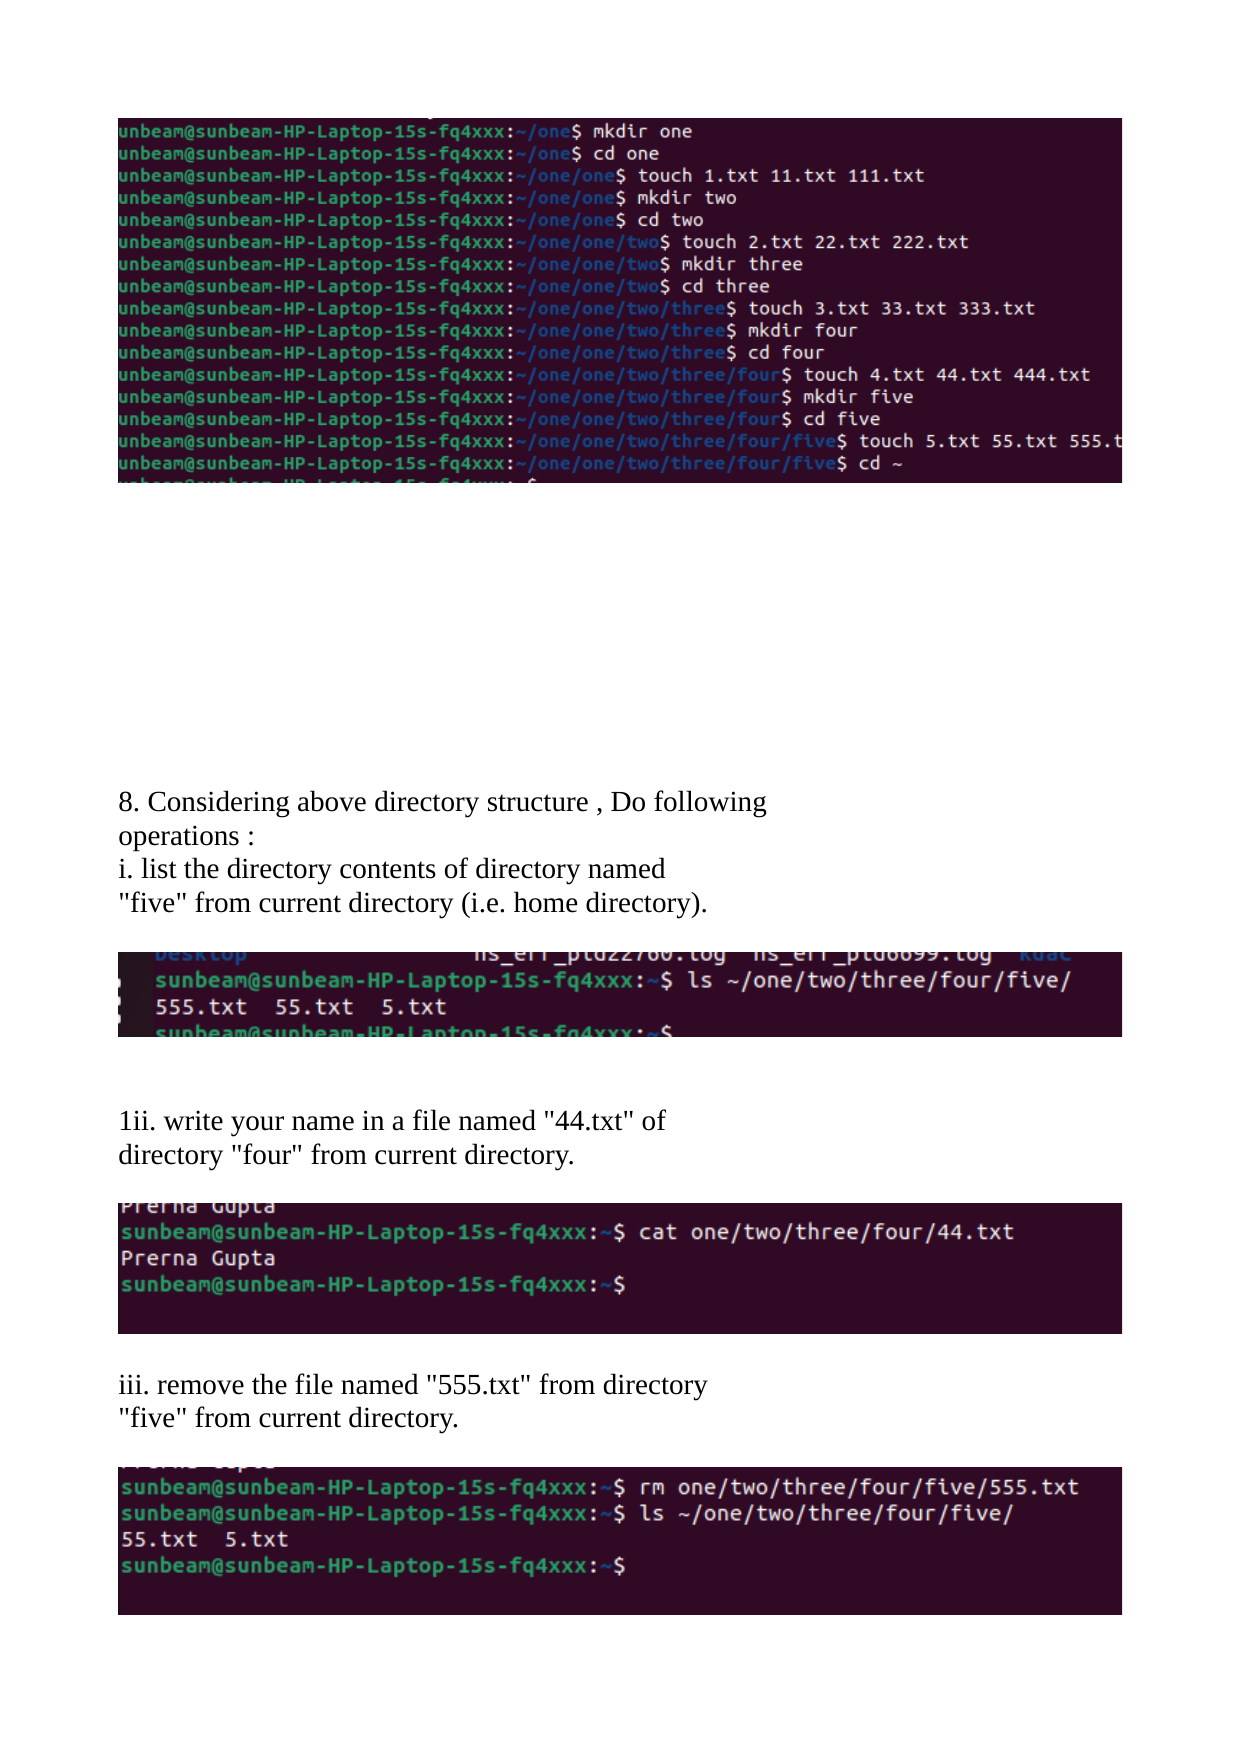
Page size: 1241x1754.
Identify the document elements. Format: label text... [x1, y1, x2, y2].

text operations : [118, 818, 1122, 852]
text 1ii. write your name in a file named "44.txt" of [118, 1103, 1122, 1137]
text "five" from current directory (i.e. home directory). [118, 885, 1122, 919]
picture [118, 118, 1123, 483]
picture [118, 952, 1123, 1037]
text 8. Considering above directory structure , Do following [118, 784, 1122, 818]
text "five" from current directory. [118, 1400, 1122, 1434]
picture [118, 1467, 1123, 1615]
picture [118, 1203, 1123, 1334]
text directory "four" from current directory. [118, 1137, 1122, 1170]
text i. list the directory contents of directory named [118, 852, 1122, 885]
text iii. remove the file named "555.txt" from directory [118, 1367, 1122, 1400]
